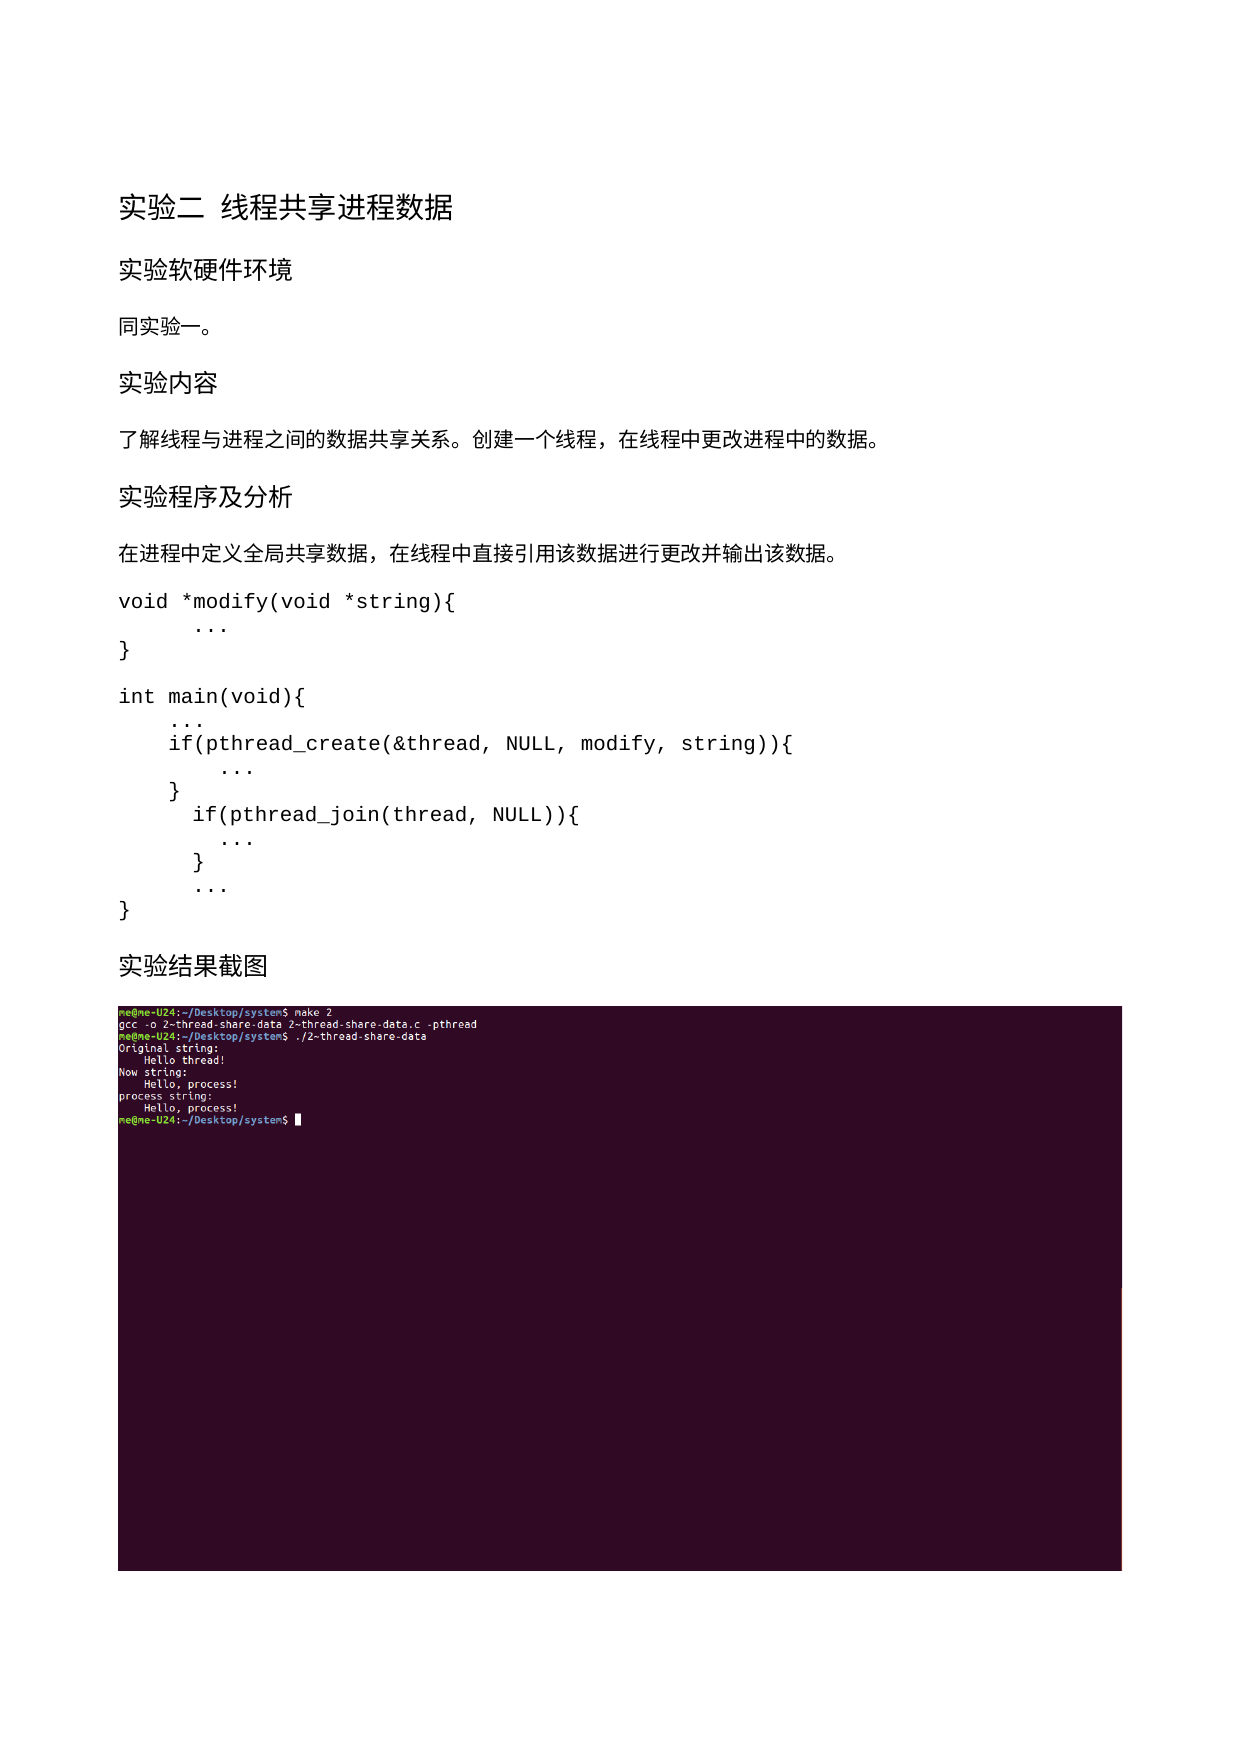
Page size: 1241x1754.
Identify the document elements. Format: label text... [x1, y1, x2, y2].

text 实验结果截图 [118, 946, 1122, 982]
text ... [118, 615, 1122, 639]
text ... [118, 709, 1122, 733]
text 同实验一。 [118, 310, 1122, 340]
text 了解线程与进程之间的数据共享关系。创建一个线程，在线程中更改进程中的数据。 [118, 424, 1122, 454]
text } [118, 899, 1122, 922]
text } [118, 851, 1122, 875]
text 实验软硬件环境 [118, 250, 1122, 286]
text void *modify(void *string){ [118, 591, 1122, 615]
text 实验程序及分析 [118, 478, 1122, 514]
text ... [118, 875, 1122, 899]
text } [118, 639, 1122, 662]
text if(pthread_join(thread, NULL)){ [118, 804, 1122, 828]
text if(pthread_create(&thread, NULL, modify, string)){ [118, 733, 1122, 757]
text int main(void){ [118, 686, 1122, 709]
text ... [118, 828, 1122, 851]
text ... [118, 757, 1122, 781]
text 在进程中定义全局共享数据，在线程中直接引用该数据进行更改并输出该数据。 [118, 537, 1122, 568]
picture [118, 1006, 1123, 1571]
text } [118, 781, 1122, 804]
text 实验二 线程共享进程数据 [118, 184, 1122, 226]
text 实验内容 [118, 364, 1122, 400]
